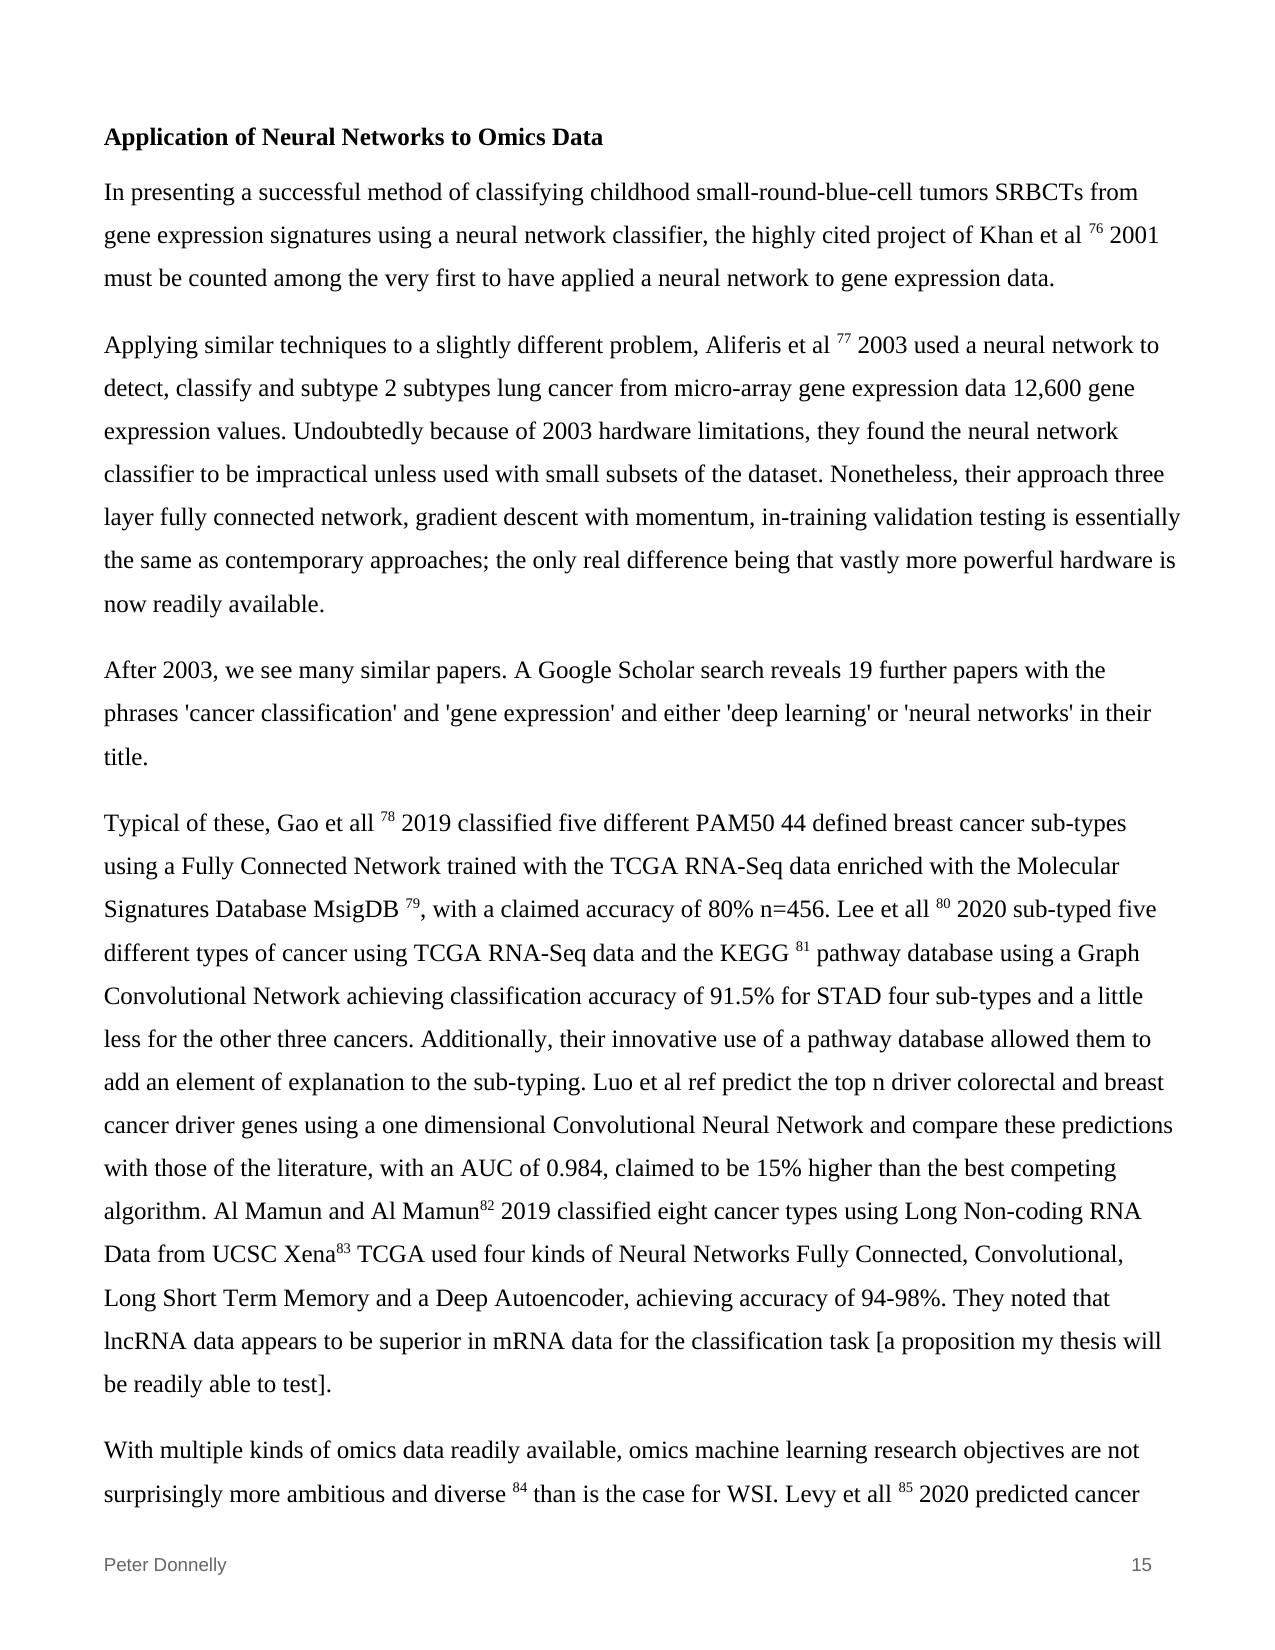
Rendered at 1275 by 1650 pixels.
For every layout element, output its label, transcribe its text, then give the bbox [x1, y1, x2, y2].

subtitle Application of Neural Networks to Omics Data [103, 122, 1181, 151]
text After 2003, we see many similar papers. A Google Scholar search reveals 19 further papers with the phrases 'cancer classification' and 'gene expression' and either 'deep learning' or 'neural networks' in their title. [103, 655, 1181, 770]
text Applying similar techniques to a slightly different problem, Aliferis et al 2003 used a neural network to detect, classify and subtype 2 subtypes lung cancer from micro-array gene expression data 12,600 gene expression values. Undoubtedly because of 2003 hardware limitations, they found the neural network classifier to be impractical unless used with small subsets of the dataset. Nonetheless, their approach three layer fully connected network, gradient descent with momentum, in-training validation testing is essentially the same as contemporary approaches; the only real difference being that vastly more powerful hardware is now readily available. [103, 330, 1181, 617]
text In presenting a successful method of classifying childhood small-round-blue-cell tumors SRBCTs from gene expression signatures using a neural network classifier, the highly cited project of Khan et al 2001 must be counted among the very first to have applied a neural network to gene expression data. [103, 177, 1181, 292]
text Typical of these, Gao et all 2019 classified five different PAM50 44 defined breast cancer sub-types using a Fully Connected Network trained with the TCGA RNA-Seq data enriched with the Molecular Signatures Database MsigDB , with a claimed accuracy of 80% n=456. Lee et all 2020 sub-typed five different types of cancer using TCGA RNA-Seq data and the KEGG pathway database using a Graph Convolutional Network achieving classification accuracy of 91.5% for STAD four sub-types and a little less for the other three cancers. Additionally, their innovative use of a pathway database allowed them to add an element of explanation to the sub-typing. Luo et al ref predict the top n driver colorectal and breast cancer driver genes using a one dimensional Convolutional Neural Network and compare these predictions with those of the literature, with an AUC of 0.984, claimed to be 15% higher than the best competing algorithm. Al Mamun and Al Mamun 2019 classified eight cancer types using Long Non-coding RNA Data from UCSC Xena TCGA used four kinds of Neural Networks Fully Connected, Convolutional, Long Short Term Memory and a Deep Autoencoder, achieving accuracy of 94-98%. They noted that lncRNA data appears to be superior in mRNA data for the classification task [a proposition my thesis will be readily able to test]. [103, 808, 1181, 1398]
text With multiple kinds of omics data readily available, omics machine learning research objectives are not surprisingly more ambitious and diverse than is the case for WSI. Levy et all 2020 predicted cancer [103, 1436, 1181, 1507]
